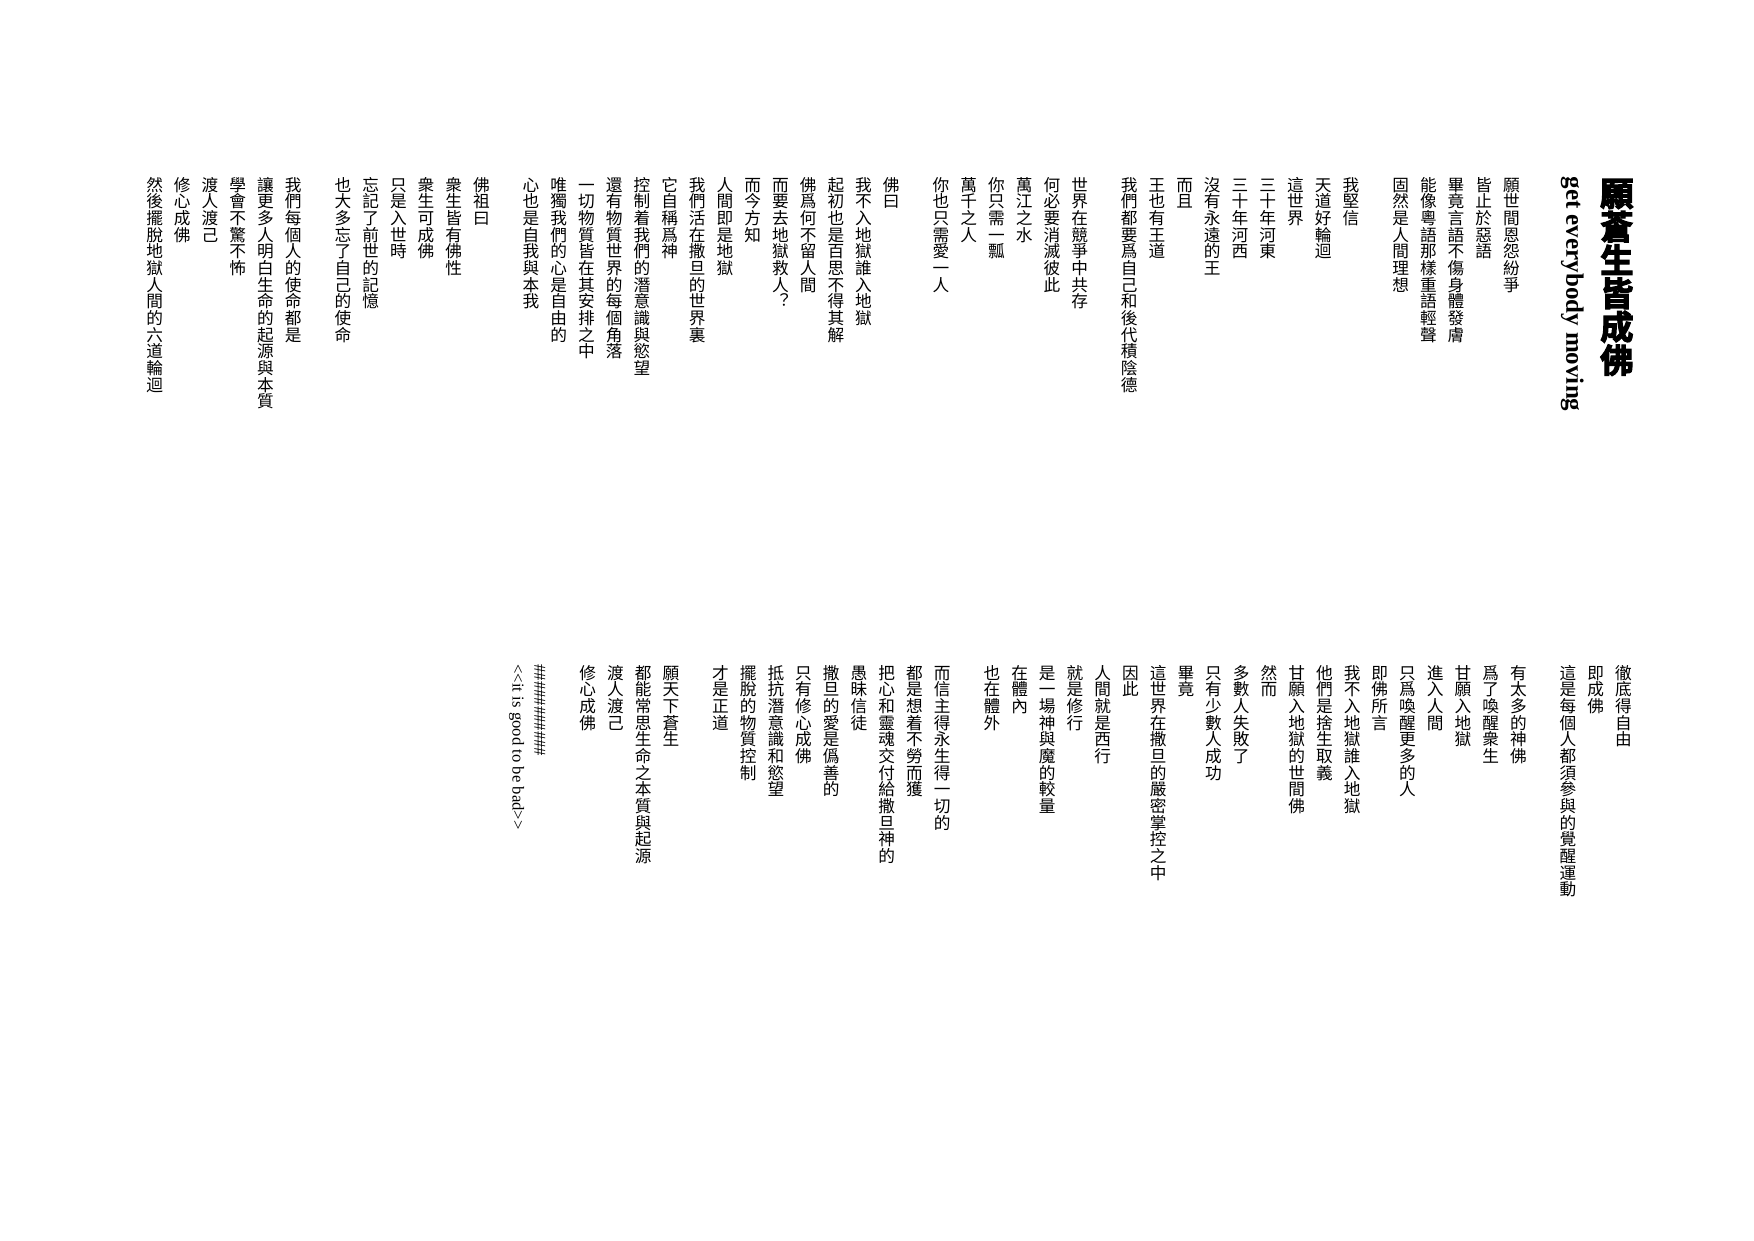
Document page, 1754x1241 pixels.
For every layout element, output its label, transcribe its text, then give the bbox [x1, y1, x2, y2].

text 我們每個人的使命都是 [281, 176, 305, 634]
text 我堅信 [1339, 176, 1363, 634]
text get everybody moving [1561, 176, 1589, 634]
text 只爲喚醒更多的人 [1395, 664, 1419, 1122]
text 還有物質世界的每個角落 [602, 176, 626, 634]
text 皆止於惡語 [1472, 176, 1496, 634]
text 只有修心成佛 [791, 664, 816, 1122]
text 因此 [1118, 664, 1142, 1122]
text 忘記了前世的記憶 [358, 176, 383, 634]
text 是一場神與魔的較量 [1035, 664, 1059, 1122]
text 這是每個人都須參與的覺醒運動 [1556, 664, 1580, 1122]
text 擺脫的物質控制 [736, 664, 760, 1122]
text 我不入地獄誰入地獄 [1340, 664, 1364, 1122]
text 我不入地獄誰入地獄 [851, 176, 876, 634]
text 甘願入地獄 [1451, 664, 1475, 1122]
text 而要去地獄救人？ [768, 176, 792, 634]
text 進入人間 [1423, 664, 1447, 1122]
text 願世間恩怨紛爭 [1499, 176, 1523, 634]
text 也大多忘了自己的使命 [331, 176, 355, 634]
text 讓更多人明白生命的起源與本質 [253, 176, 277, 634]
text 把心和靈魂交付給撒旦神的 [874, 664, 899, 1122]
text 王也有王道 [1145, 176, 1169, 634]
text 這世界 [1283, 176, 1307, 634]
text 修心成佛 [170, 176, 194, 634]
text 畢竟 [1174, 664, 1198, 1122]
text 只有少數人成功 [1201, 664, 1226, 1122]
text 學會不驚不怖 [226, 176, 250, 634]
text 在體內 [1007, 664, 1032, 1122]
text 抵抗潛意識和慾望 [764, 664, 788, 1122]
text 而且 [1172, 176, 1197, 634]
text 都是想着不勞而獲 [902, 664, 926, 1122]
text 願蒼生皆成佛 [1595, 176, 1635, 634]
text 天道好輪迴 [1311, 176, 1335, 634]
text 愚昧信徒 [847, 664, 871, 1122]
text 也在體外 [980, 664, 1004, 1122]
text 能像粵語那樣重語輕聲 [1416, 176, 1440, 634]
text 爲了喚醒衆生 [1478, 664, 1503, 1122]
text 只是入世時 [386, 176, 410, 634]
text 一切物質皆在其安排之中 [574, 176, 598, 634]
text 願天下蒼生 [659, 664, 683, 1122]
text 衆生可成佛 [414, 176, 438, 634]
text 撒旦的愛是僞善的 [819, 664, 843, 1122]
text 我們都要爲自己和後代積陰德 [1117, 176, 1141, 634]
text 三十年河東 [1256, 176, 1280, 634]
text 畢竟言語不傷身體發膚 [1444, 176, 1468, 634]
text 然而 [1257, 664, 1281, 1122]
text 固然是人間理想 [1388, 176, 1413, 634]
text 修心成佛 [576, 664, 600, 1122]
text 控制着我們的潛意識與慾望 [630, 176, 654, 634]
text 佛祖曰 [469, 176, 493, 634]
text 世界在競爭中共存 [1067, 176, 1092, 634]
text 甘願入地獄的世間佛 [1284, 664, 1309, 1122]
text 唯獨我們的心是自由的 [547, 176, 571, 634]
text 渡人渡己 [198, 176, 222, 634]
text 它自稱爲神 [657, 176, 682, 634]
text 就是修行 [1063, 664, 1087, 1122]
text 而信主得永生得一切的 [930, 664, 954, 1122]
text 多數人失敗了 [1229, 664, 1253, 1122]
text 三十年河西 [1228, 176, 1252, 634]
text 佛曰 [879, 176, 903, 634]
text 萬千之人 [957, 176, 981, 634]
text 你只需一瓢 [984, 176, 1008, 634]
text 渡人渡己 [603, 664, 627, 1122]
text 都能常思生命之本質與起源 [631, 664, 655, 1122]
text 起初也是百思不得其解 [824, 176, 848, 634]
text 人間即是地獄 [713, 176, 737, 634]
text ########### [531, 664, 550, 1122]
text 萬江之水 [1012, 176, 1036, 634]
text 你也只需愛一人 [929, 176, 953, 634]
text 佛爲何不留人間 [796, 176, 820, 634]
text 我們活在撒旦的世界裏 [685, 176, 709, 634]
text 衆生皆有佛性 [442, 176, 466, 634]
text 沒有永遠的王 [1200, 176, 1224, 634]
text 而今方知 [741, 176, 765, 634]
text 有太多的神佛 [1506, 664, 1530, 1122]
text 才是正道 [708, 664, 732, 1122]
text 徹底得自由 [1611, 664, 1635, 1122]
text 即成佛 [1583, 664, 1608, 1122]
text 這世界在撒旦的嚴密掌控之中 [1146, 664, 1170, 1122]
text 何必要消滅彼此 [1040, 176, 1064, 634]
text 他們是捨生取義 [1312, 664, 1336, 1122]
text 心也是自我與本我 [519, 176, 543, 634]
text 然後擺脫地獄人間的六道輪迴 [142, 176, 167, 634]
text 人間就是西行 [1091, 664, 1115, 1122]
text 即佛所言 [1368, 664, 1392, 1122]
text <<it is good to be bad>> [509, 664, 528, 1122]
